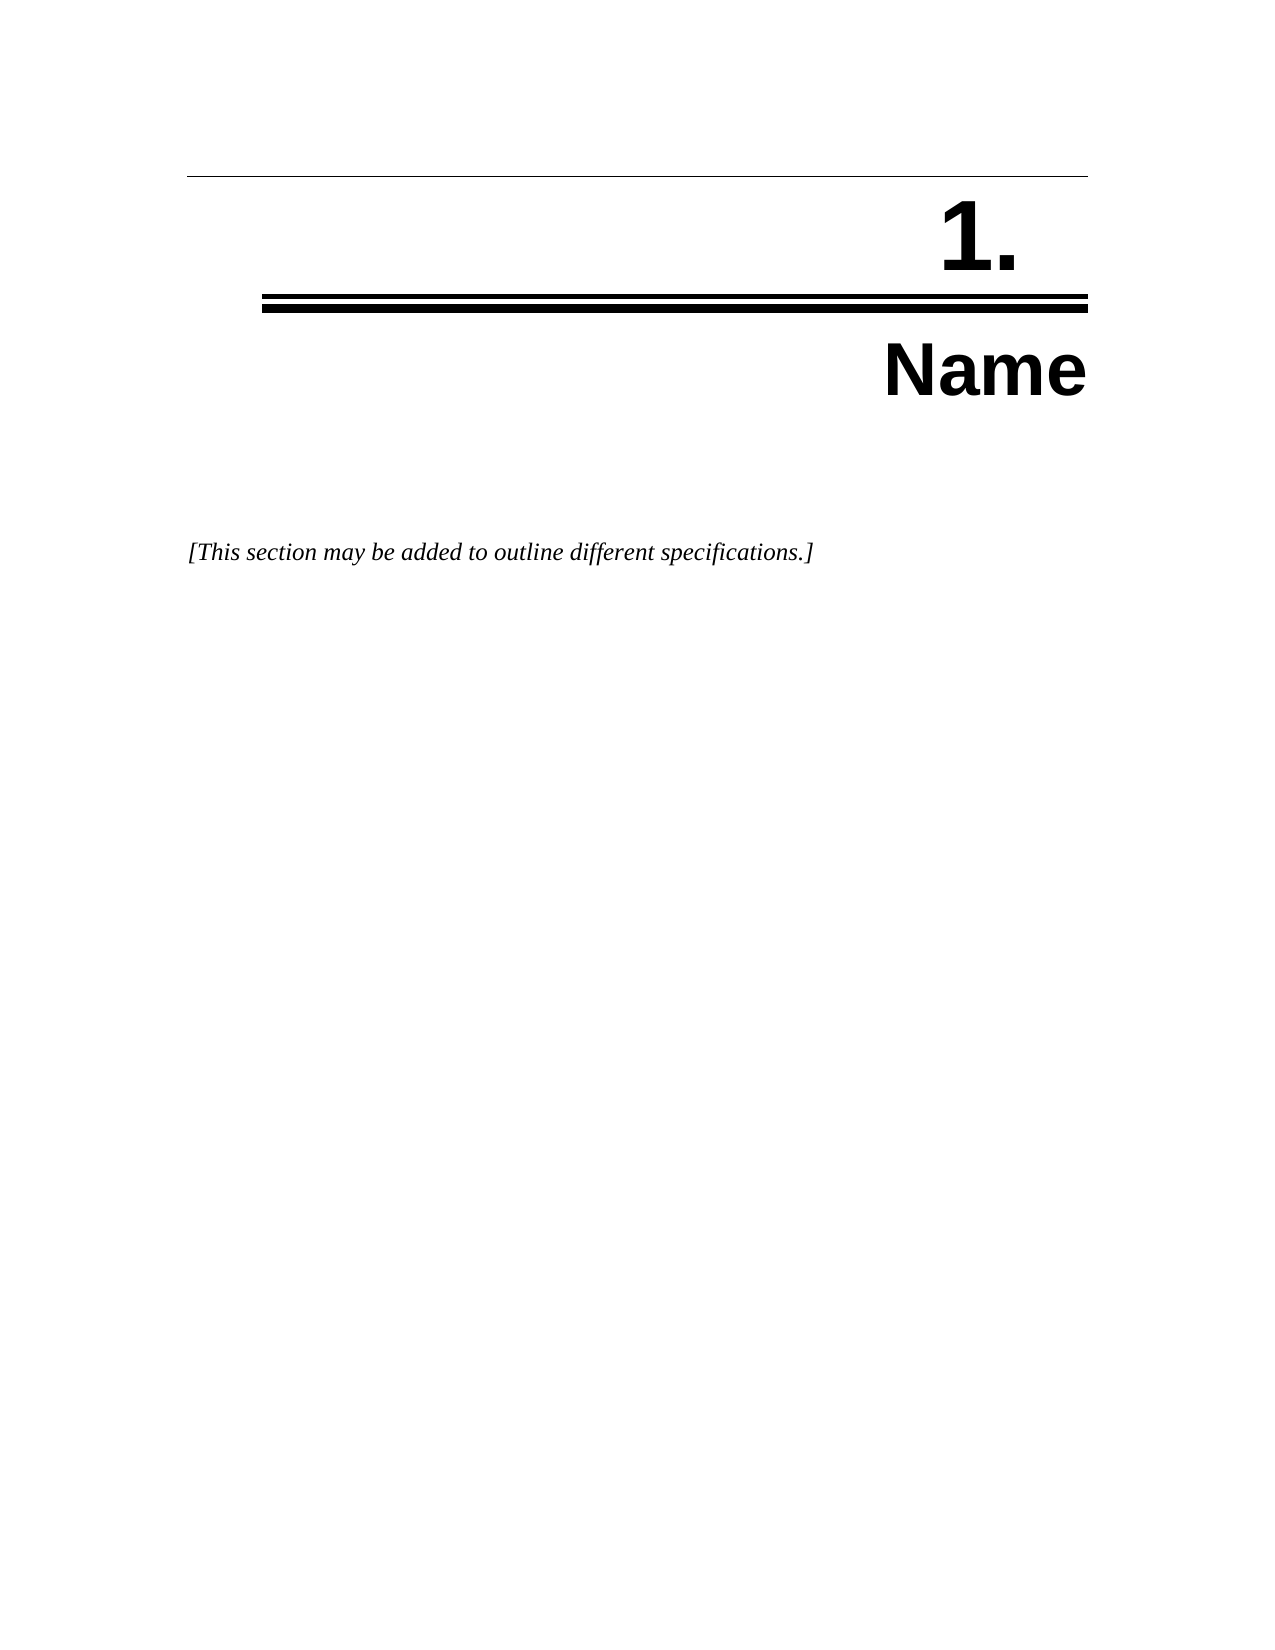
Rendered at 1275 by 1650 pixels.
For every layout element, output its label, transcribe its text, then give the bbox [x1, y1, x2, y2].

text [This section may be added to outline different specifications.] [187, 537, 1088, 565]
text Name [187, 325, 1088, 412]
